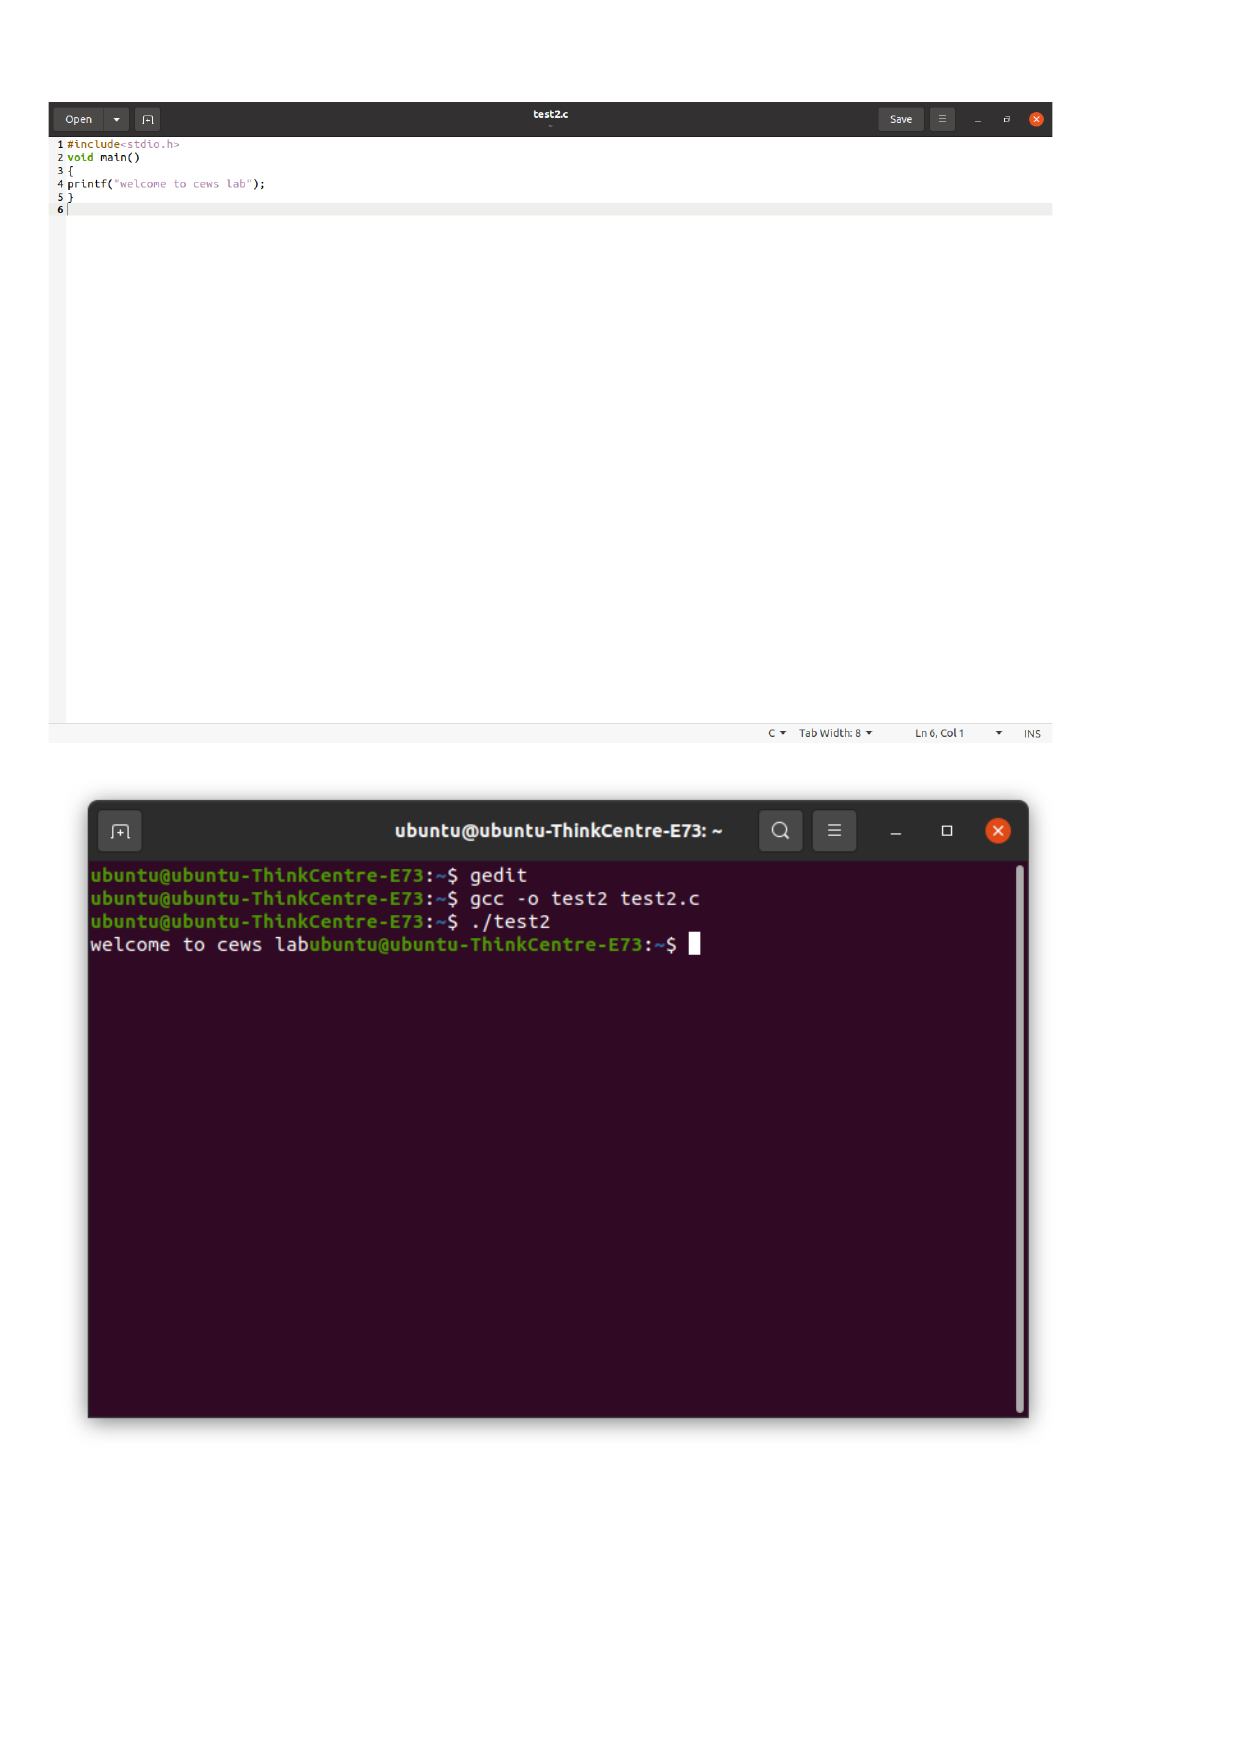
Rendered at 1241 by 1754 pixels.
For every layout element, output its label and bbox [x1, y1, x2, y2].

picture [48, 102, 1053, 743]
picture [56, 773, 1061, 1454]
